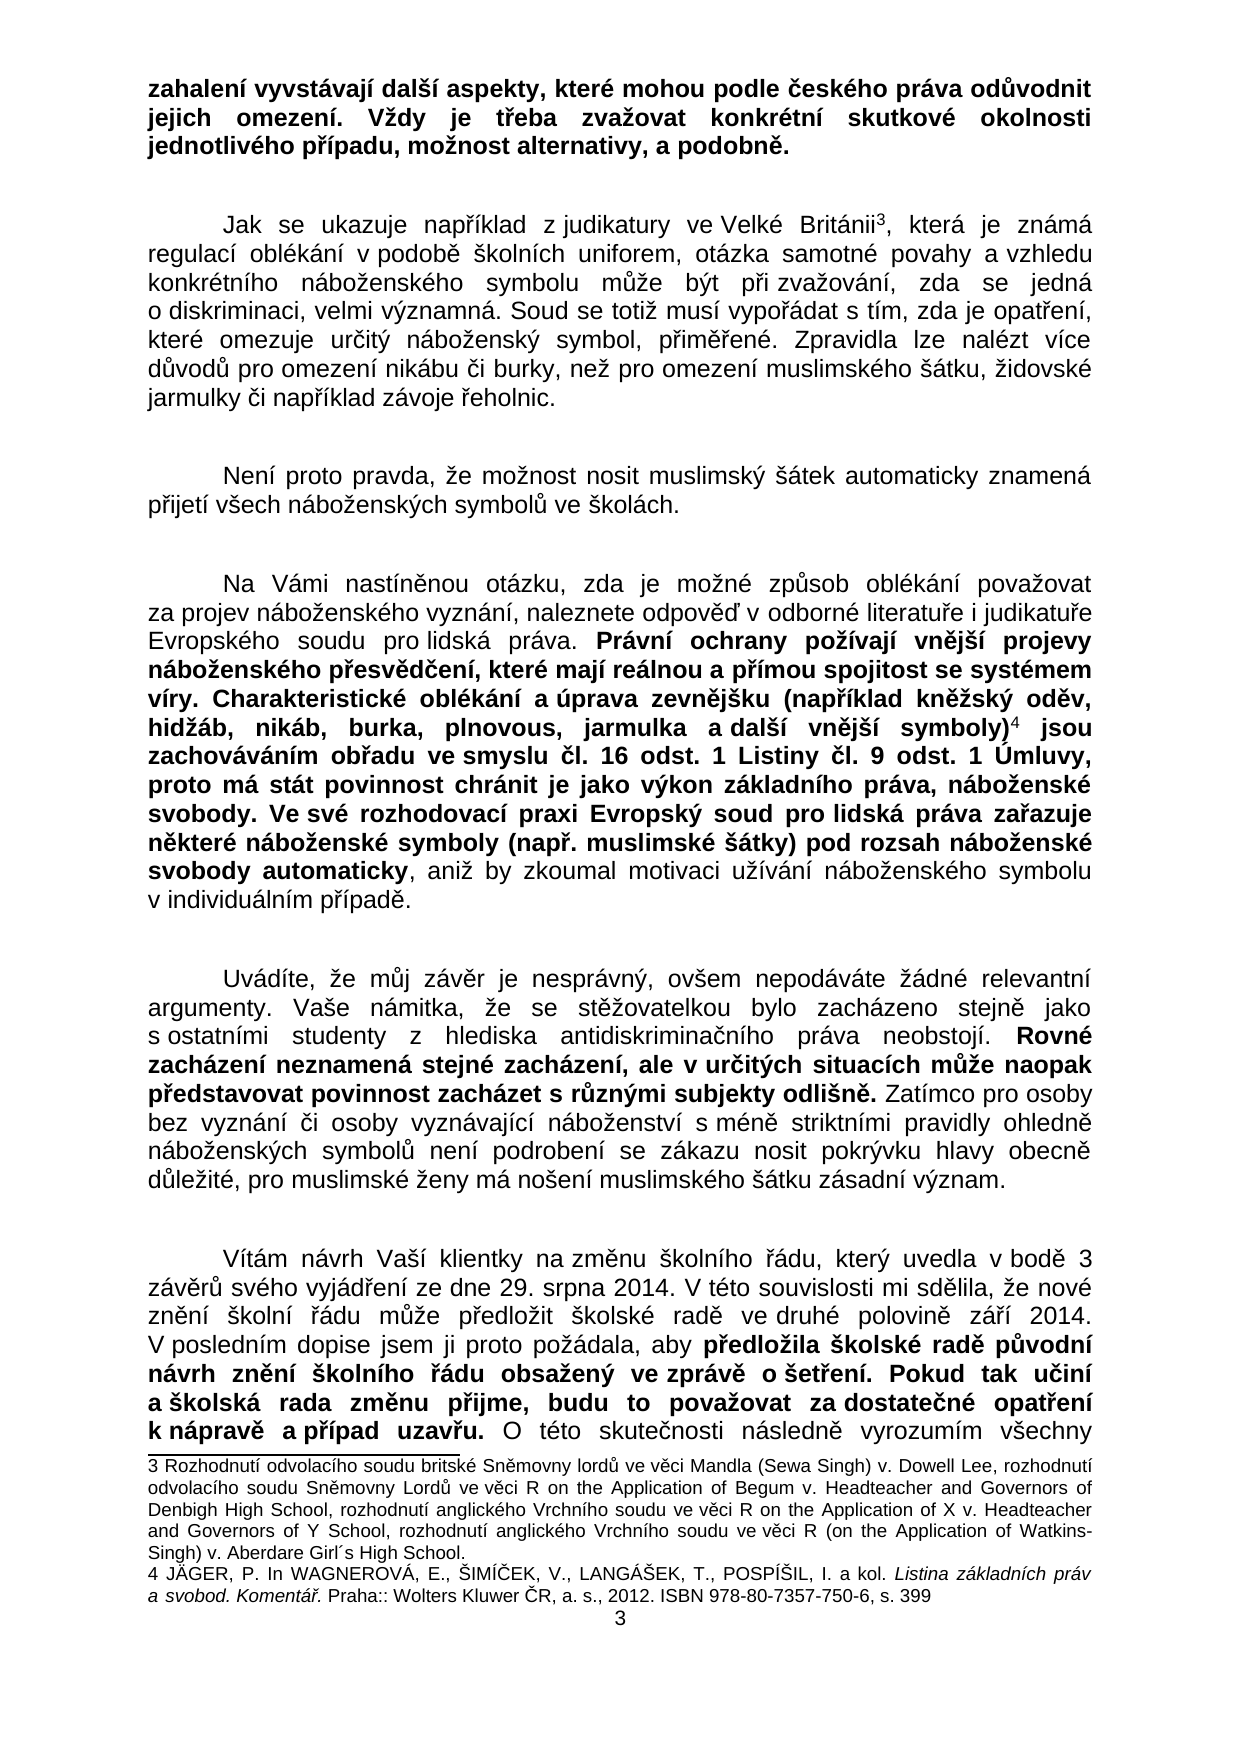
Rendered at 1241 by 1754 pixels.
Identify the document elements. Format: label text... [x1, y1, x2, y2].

text Rozhodnutí odvolacího soudu britské Sněmovny lordů ve věci Mandla (Sewa Singh) v. Dowell Lee, rozhodnutí odvolacího soudu Sněmovny Lordů ve věci R on the Application of Begum v. Headteacher and Governors of Denbigh High School, rozhodnutí anglického Vrchního soudu ve věci R on the Application of X v. Headteacher and Governors of Y School, rozhodnutí anglického Vrchního soudu ve věci R (on the Application of Watkins-Singh) v. Aberdare Girl´s High School. [148, 1455, 1092, 1563]
text Uvádíte, že můj závěr je nesprávný, ovšem nepodáváte žádné relevantní argumenty. Vaše námitka, že se stěžovatelkou bylo zacházeno stejně jako s ostatními studenty z hlediska antidiskriminačního práva neobstojí. Rovné zacházení neznamená stejné zacházení, ale v určitých situacích může naopak představovat povinnost zacházet s různými subjekty odlišně. Zatímco pro osoby bez vyznání či osoby vyznávající náboženství s méně striktními pravidly ohledně náboženských symbolů není podrobení se zákazu nosit pokrývku hlavy obecně důležité, pro muslimské ženy má nošení muslimského šátku zásadní význam. [148, 964, 1092, 1194]
text Jak se ukazuje například z judikatury ve Velké Británii, která je známá regulací oblékání v podobě školních uniforem, otázka samotné povahy a vzhledu konkrétního náboženského symbolu může být při zvažování, zda se jedná o diskriminaci, velmi významná. Soud se totiž musí vypořádat s tím, zda je opatření, které omezuje určitý náboženský symbol, přiměřené. Zpravidla lze nalézt více důvodů pro omezení nikábu či burky, než pro omezení muslimského šátku, židovské jarmulky či například závoje řeholnic. [148, 210, 1092, 411]
text zahalení vyvstávají další aspekty, které mohou podle českého práva odůvodnit jejich omezení. Vždy je třeba zvažovat konkrétní skutkové okolnosti jednotlivého případu, možnost alternativy, a podobně. [148, 74, 1092, 160]
text JÄGER, P. In WAGNEROVÁ, E., ŠIMÍČEK, V., LANGÁŠEK, T., POSPÍŠIL, I. a kol. Listina základních práv a svobod. Komentář. Praha:: Wolters Kluwer ČR, a. s., 2012. ISBN 978-80-7357-750-6, s. 399 [148, 1563, 1092, 1606]
text Vítám návrh Vaší klientky na změnu školního řádu, který uvedla v bodě 3 závěrů svého vyjádření ze dne 29. srpna 2014. V této souvislosti mi sdělila, že nové znění školní řádu může předložit školské radě ve druhé polovině září 2014. V posledním dopise jsem ji proto požádala, aby předložila školské radě původní návrh znění školního řádu obsažený ve zprávě o šetření. Pokud tak učiní a školská rada změnu přijme, budu to považovat za dostatečné opatření k nápravě a případ uzavřu. O této skutečnosti následně vyrozumím všechny [148, 1244, 1092, 1445]
text Na Vámi nastíněnou otázku, zda je možné způsob oblékání považovat za projev náboženského vyznání, naleznete odpověď v odborné literatuře i judikatuře Evropského soudu pro lidská práva. Právní ochrany požívají vnější projevy náboženského přesvědčení, které mají reálnou a přímou spojitost se systémem víry. Charakteristické oblékání a úprava zevnějšku (například kněžský oděv, hidžáb, nikáb, burka, plnovous, jarmulka a další vnější symboly) jsou zachováváním obřadu ve smyslu čl. 16 odst. 1 Listiny čl. 9 odst. 1 Úmluvy, proto má stát povinnost chránit je jako výkon základního práva, náboženské svobody. Ve své rozhodovací praxi Evropský soud pro lidská práva zařazuje některé náboženské symboly (např. muslimské šátky) pod rozsah náboženské svobody automaticky, aniž by zkoumal motivaci užívání náboženského symbolu v individuálním případě. [148, 569, 1092, 914]
text Není proto pravda, že možnost nosit muslimský šátek automaticky znamená přijetí všech náboženských symbolů ve školách. [148, 461, 1092, 519]
